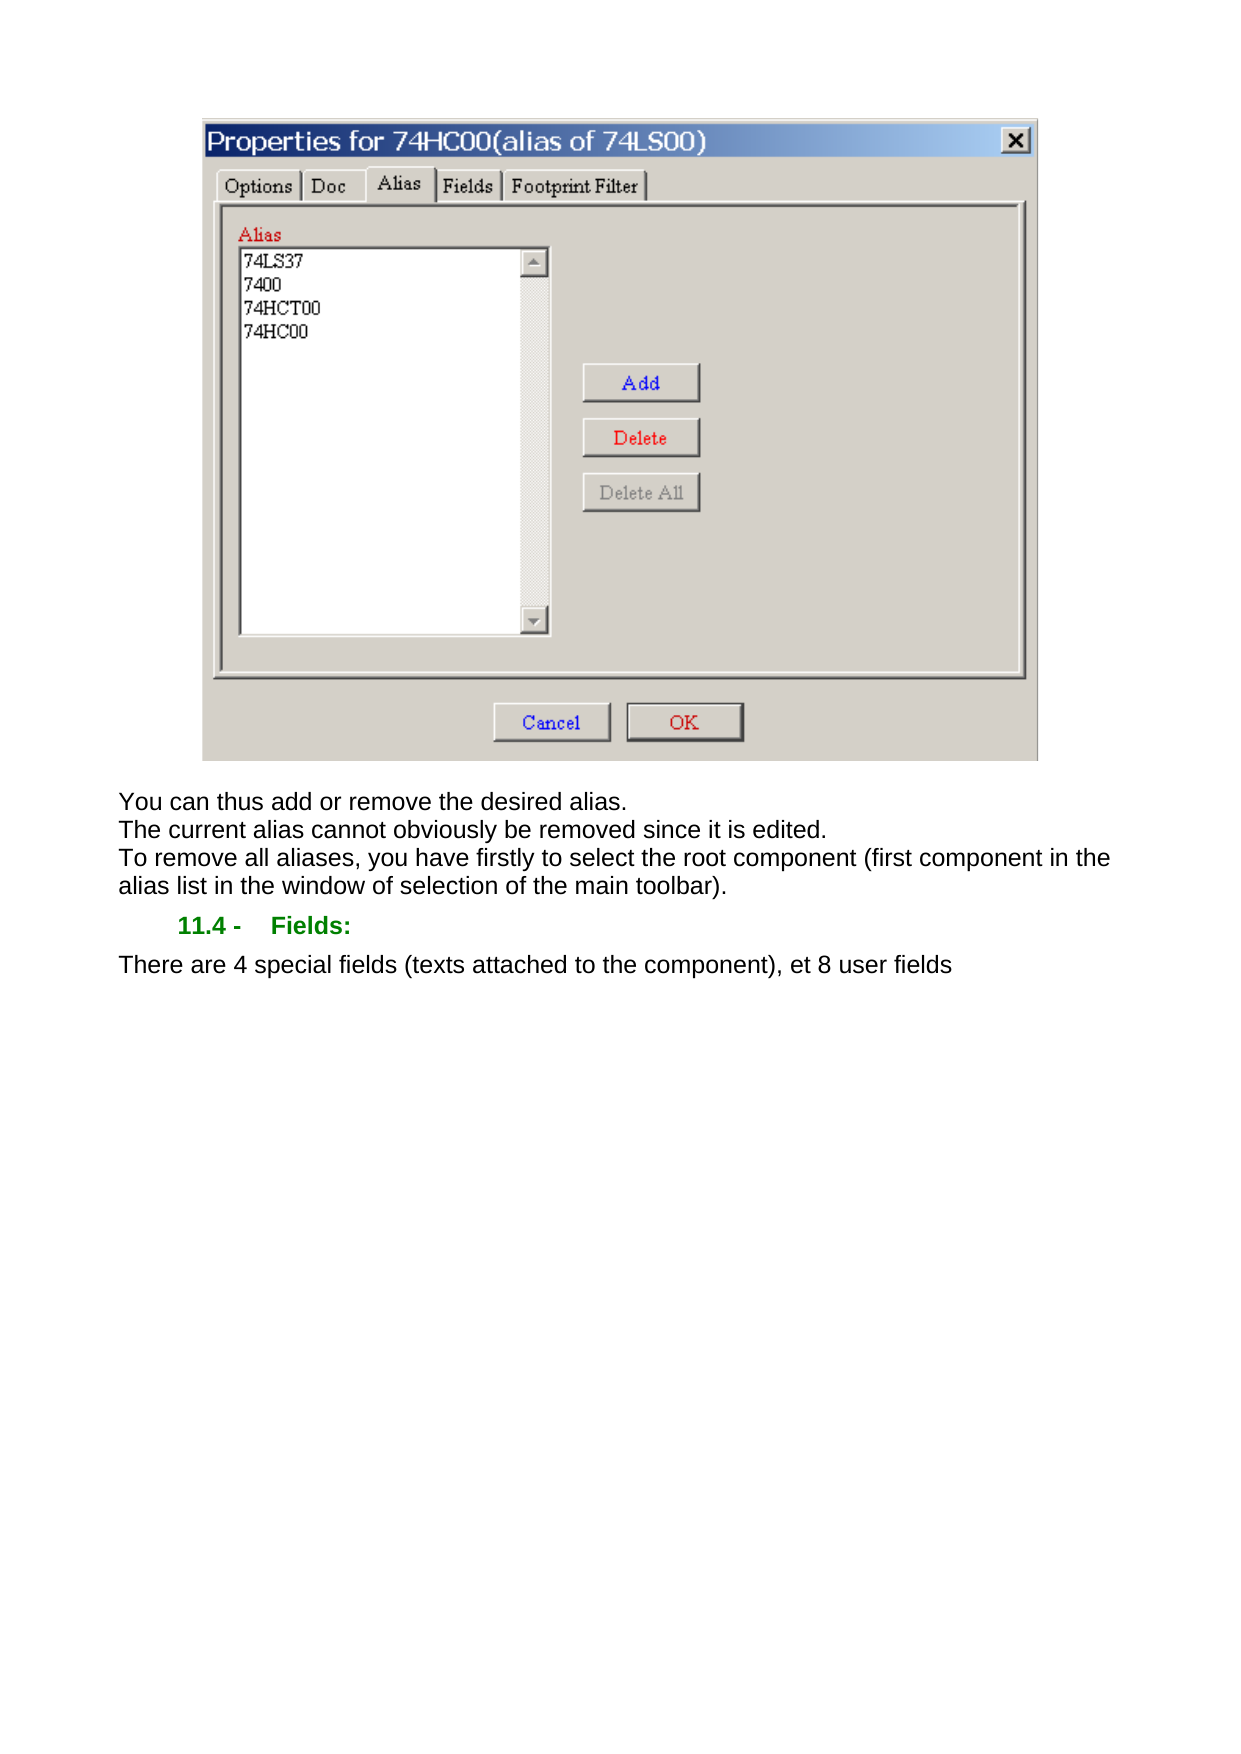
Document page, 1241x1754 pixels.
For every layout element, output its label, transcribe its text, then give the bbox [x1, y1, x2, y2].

text To remove all aliases, you have firstly to select the root component (first component in the alias list in the window of selection of the main toolbar). [118, 844, 1122, 900]
text You can thus add or remove the desired alias. [118, 788, 1122, 816]
text There are 4 special fields (texts attached to the component), et 8 user fields [118, 951, 1122, 979]
picture [202, 118, 1039, 761]
text The current alias cannot obviously be removed since it is edited. [118, 816, 1122, 844]
subtitle Fields: [177, 911, 1122, 939]
